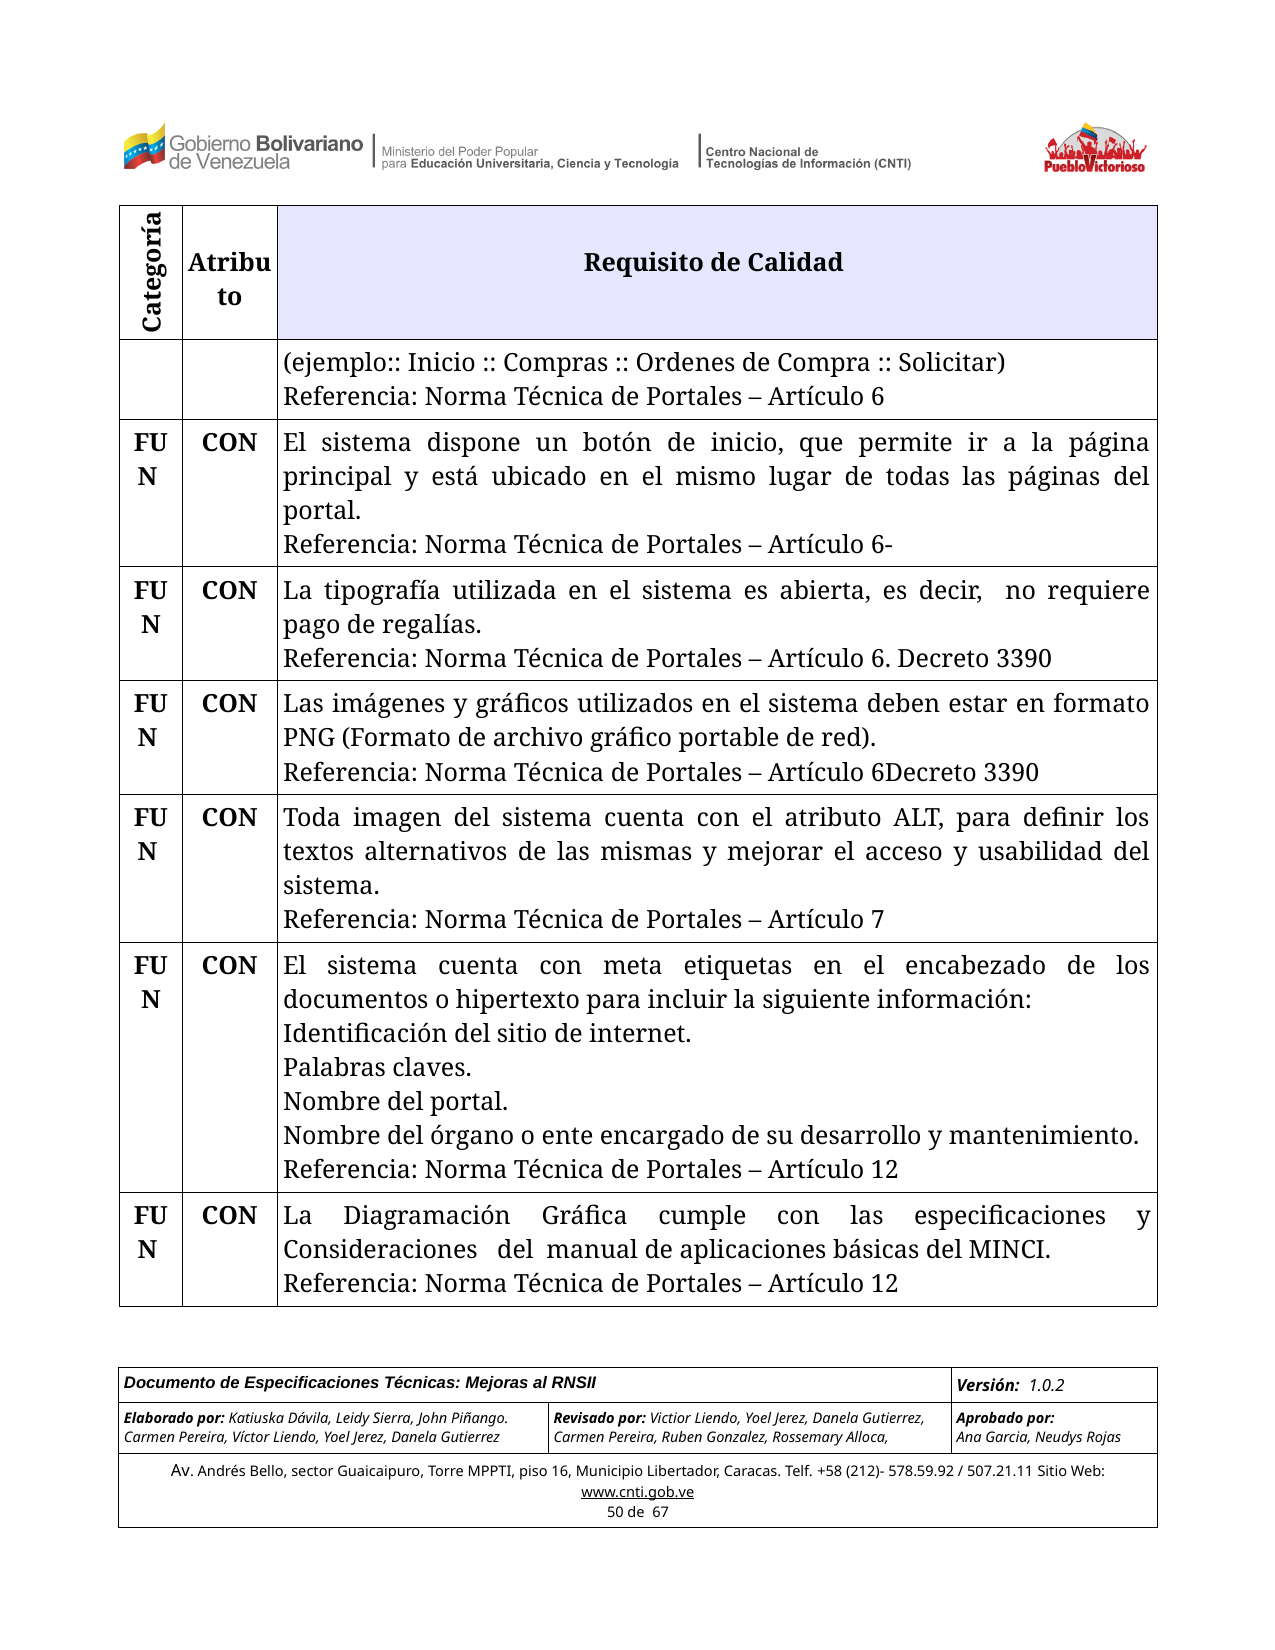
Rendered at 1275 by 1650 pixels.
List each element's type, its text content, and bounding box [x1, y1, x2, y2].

table_header Atributo [183, 206, 277, 339]
table_header Requisito de Calidad [278, 206, 1157, 339]
table_cell CON [183, 420, 277, 566]
table_cell Toda imagen del sistema cuenta con el atributo ALT, para definir los textos alternativos de las mismas y mejorar el acceso y usabilidad del sistema. Referencia: Norma Técnica de Portales – Artículo 7 [278, 795, 1157, 942]
table_cell FUN [120, 1193, 182, 1306]
table_cell El sistema cuenta con meta etiquetas en el encabezado de los documentos o hipertexto para incluir la siguiente información: Identificación del sitio de internet. Palabras claves. Nombre del portal. Nombre del órgano o ente encargado de su desarrollo y mantenimiento. Referencia: Norma Técnica de Portales – Artículo 12 [278, 943, 1157, 1192]
table_cell [120, 340, 182, 419]
table_cell FUN [120, 795, 182, 942]
picture [118, 118, 1157, 176]
table_cell CON [183, 943, 277, 1192]
table_cell FUN [120, 943, 182, 1192]
table_cell [183, 340, 277, 419]
table_cell CON [183, 1193, 277, 1306]
table_cell FUN [120, 681, 182, 794]
table_cell Las imágenes y gráficos utilizados en el sistema deben estar en formato PNG (Formato de archivo gráfico portable de red). Referencia: Norma Técnica de Portales – Artículo 6Decreto 3390 [278, 681, 1157, 794]
table_cell El sistema dispone un botón de inicio, que permite ir a la página principal y está ubicado en el mismo lugar de todas las páginas del portal. Referencia: Norma Técnica de Portales – Artículo 6- [278, 420, 1157, 566]
table_cell CON [183, 681, 277, 794]
table_cell FUN [120, 567, 182, 680]
table_cell CON [183, 795, 277, 942]
table_cell (ejemplo:: Inicio :: Compras :: Ordenes de Compra :: Solicitar) Referencia: Norma Técnica de Portales – Artículo 6 [278, 340, 1157, 419]
table_cell CON [183, 567, 277, 680]
table_cell La tipografía utilizada en el sistema es abierta, es decir, no requiere pago de regalías. Referencia: Norma Técnica de Portales – Artículo 6. Decreto 3390 [278, 567, 1157, 680]
table_cell FUN [120, 420, 182, 566]
table_header Categoría [120, 206, 182, 339]
table_cell La Diagramación Gráfica cumple con las especificaciones y Consideraciones del manual de aplicaciones básicas del MINCI. Referencia: Norma Técnica de Portales – Artículo 12 [278, 1193, 1157, 1306]
